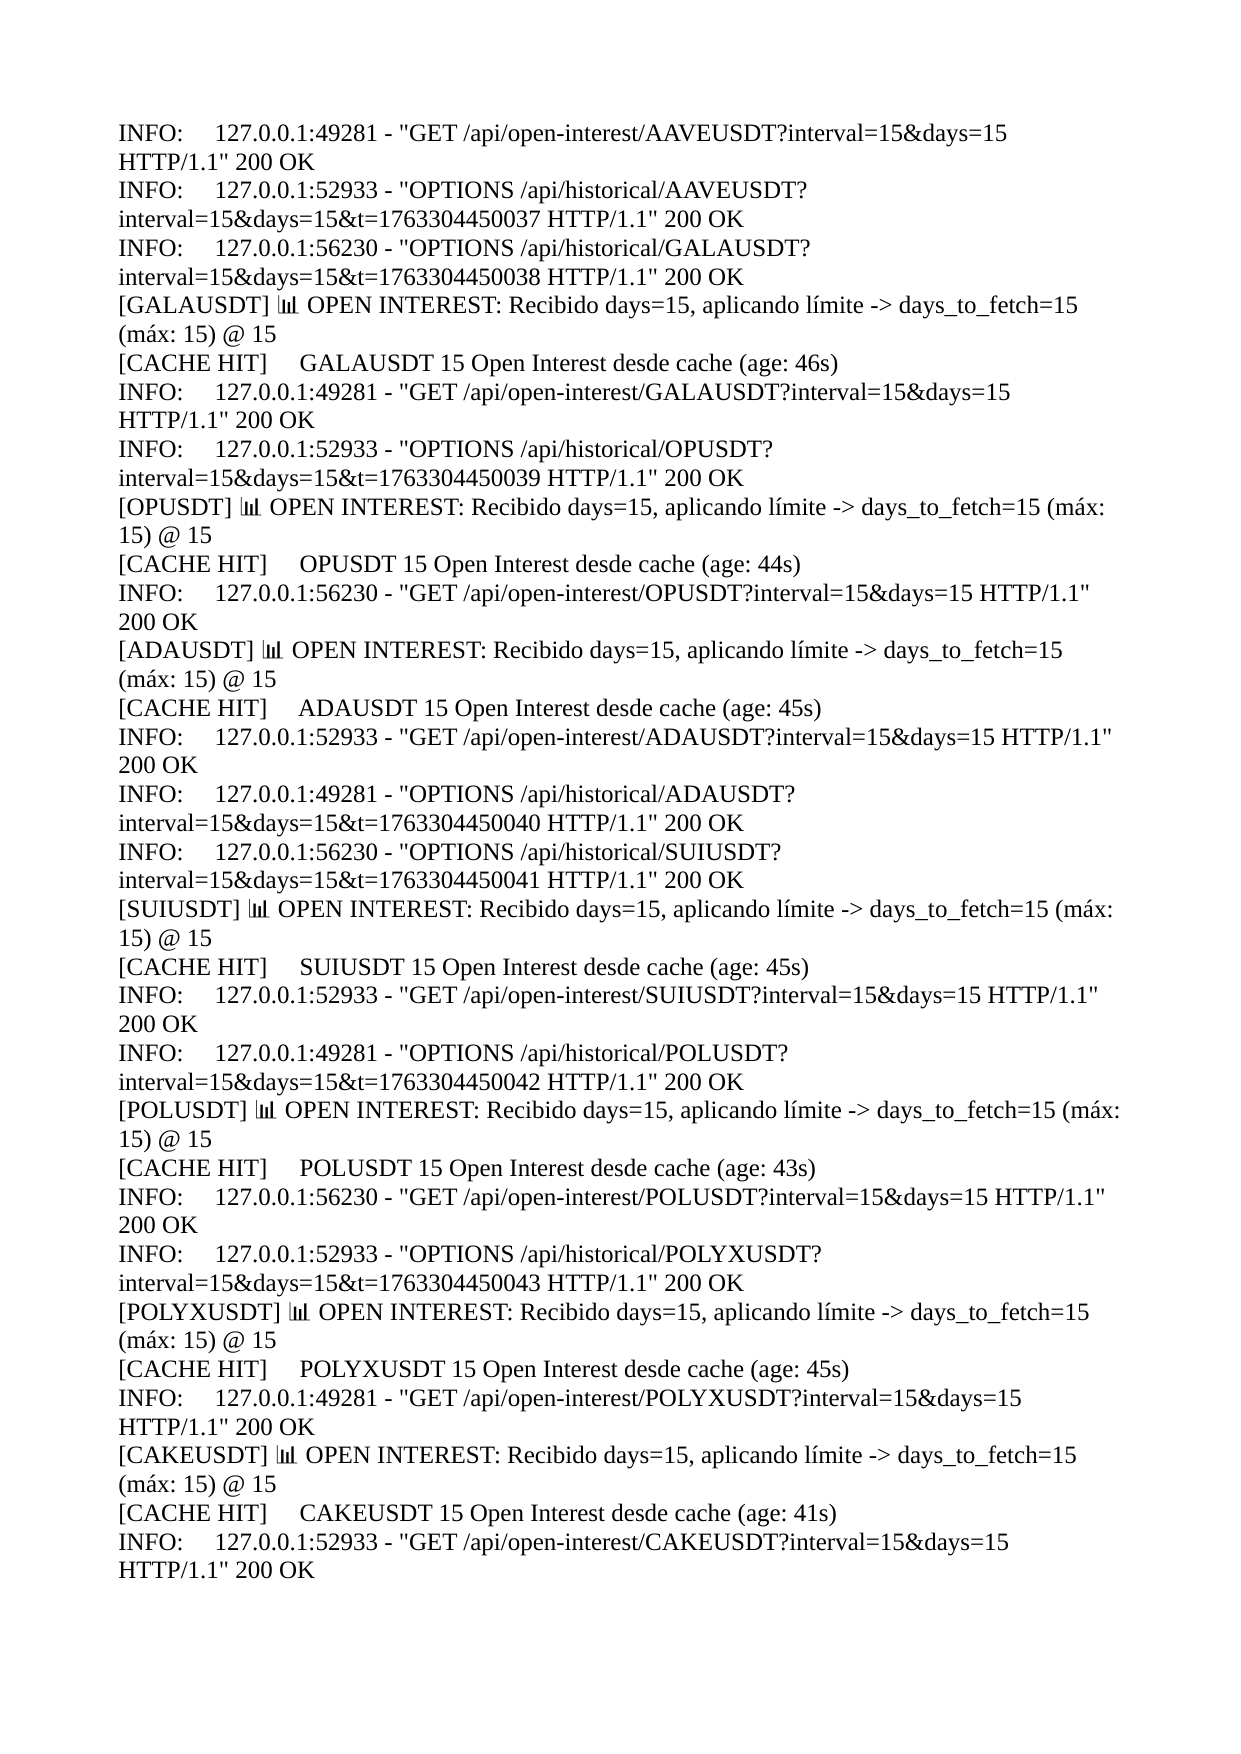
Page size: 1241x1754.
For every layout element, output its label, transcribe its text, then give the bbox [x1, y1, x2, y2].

text INFO: 127.0.0.1:49281 - "GET /api/open-interest/GALAUSDT?interval=15&days=15 HTTP/1.1" 200 OK [118, 377, 1122, 434]
text [ADAUSDT] 📊 OPEN INTEREST: Recibido days=15, aplicando límite -> days_to_fetch=15 (máx: 15) @ 15 [118, 636, 1122, 693]
text INFO: 127.0.0.1:52933 - "OPTIONS /api/historical/OPUSDT?interval=15&days=15&t=1763304450039 HTTP/1.1" 200 OK [118, 434, 1122, 492]
text INFO: 127.0.0.1:49281 - "GET /api/open-interest/AAVEUSDT?interval=15&days=15 HTTP/1.1" 200 OK [118, 118, 1122, 176]
text INFO: 127.0.0.1:56230 - "GET /api/open-interest/OPUSDT?interval=15&days=15 HTTP/1.1" 200 OK [118, 578, 1122, 636]
text INFO: 127.0.0.1:52933 - "OPTIONS /api/historical/AAVEUSDT?interval=15&days=15&t=1763304450037 HTTP/1.1" 200 OK [118, 176, 1122, 233]
text [SUIUSDT] 📊 OPEN INTEREST: Recibido days=15, aplicando límite -> days_to_fetch=15 (máx: 15) @ 15 [118, 894, 1122, 952]
text [OPUSDT] 📊 OPEN INTEREST: Recibido days=15, aplicando límite -> days_to_fetch=15 (máx: 15) @ 15 [118, 492, 1122, 549]
text [POLUSDT] 📊 OPEN INTEREST: Recibido days=15, aplicando límite -> days_to_fetch=15 (máx: 15) @ 15 [118, 1096, 1122, 1153]
text INFO: 127.0.0.1:56230 - "OPTIONS /api/historical/SUIUSDT?interval=15&days=15&t=1763304450041 HTTP/1.1" 200 OK [118, 837, 1122, 894]
text [CACHE HIT] ✅ POLUSDT 15 Open Interest desde cache (age: 43s) [118, 1153, 1122, 1182]
text [CACHE HIT] ✅ SUIUSDT 15 Open Interest desde cache (age: 45s) [118, 952, 1122, 981]
text INFO: 127.0.0.1:49281 - "OPTIONS /api/historical/ADAUSDT?interval=15&days=15&t=1763304450040 HTTP/1.1" 200 OK [118, 779, 1122, 837]
text [CACHE HIT] ✅ GALAUSDT 15 Open Interest desde cache (age: 46s) [118, 348, 1122, 377]
text INFO: 127.0.0.1:52933 - "OPTIONS /api/historical/POLYXUSDT?interval=15&days=15&t=1763304450043 HTTP/1.1" 200 OK [118, 1239, 1122, 1297]
text INFO: 127.0.0.1:52933 - "GET /api/open-interest/SUIUSDT?interval=15&days=15 HTTP/1.1" 200 OK [118, 981, 1122, 1038]
text [CACHE HIT] ✅ POLYXUSDT 15 Open Interest desde cache (age: 45s) [118, 1354, 1122, 1383]
text INFO: 127.0.0.1:56230 - "OPTIONS /api/historical/GALAUSDT?interval=15&days=15&t=1763304450038 HTTP/1.1" 200 OK [118, 233, 1122, 291]
text INFO: 127.0.0.1:49281 - "GET /api/open-interest/POLYXUSDT?interval=15&days=15 HTTP/1.1" 200 OK [118, 1383, 1122, 1441]
text INFO: 127.0.0.1:56230 - "GET /api/open-interest/POLUSDT?interval=15&days=15 HTTP/1.1" 200 OK [118, 1182, 1122, 1239]
text [CACHE HIT] ✅ ADAUSDT 15 Open Interest desde cache (age: 45s) [118, 693, 1122, 722]
text [GALAUSDT] 📊 OPEN INTEREST: Recibido days=15, aplicando límite -> days_to_fetch=15 (máx: 15) @ 15 [118, 291, 1122, 348]
text [CAKEUSDT] 📊 OPEN INTEREST: Recibido days=15, aplicando límite -> days_to_fetch=15 (máx: 15) @ 15 [118, 1441, 1122, 1498]
text INFO: 127.0.0.1:52933 - "GET /api/open-interest/ADAUSDT?interval=15&days=15 HTTP/1.1" 200 OK [118, 722, 1122, 779]
text [CACHE HIT] ✅ OPUSDT 15 Open Interest desde cache (age: 44s) [118, 549, 1122, 578]
text INFO: 127.0.0.1:52933 - "GET /api/open-interest/CAKEUSDT?interval=15&days=15 HTTP/1.1" 200 OK [118, 1527, 1122, 1584]
text [CACHE HIT] ✅ CAKEUSDT 15 Open Interest desde cache (age: 41s) [118, 1498, 1122, 1527]
text INFO: 127.0.0.1:49281 - "OPTIONS /api/historical/POLUSDT?interval=15&days=15&t=1763304450042 HTTP/1.1" 200 OK [118, 1038, 1122, 1096]
text [POLYXUSDT] 📊 OPEN INTEREST: Recibido days=15, aplicando límite -> days_to_fetch=15 (máx: 15) @ 15 [118, 1297, 1122, 1354]
